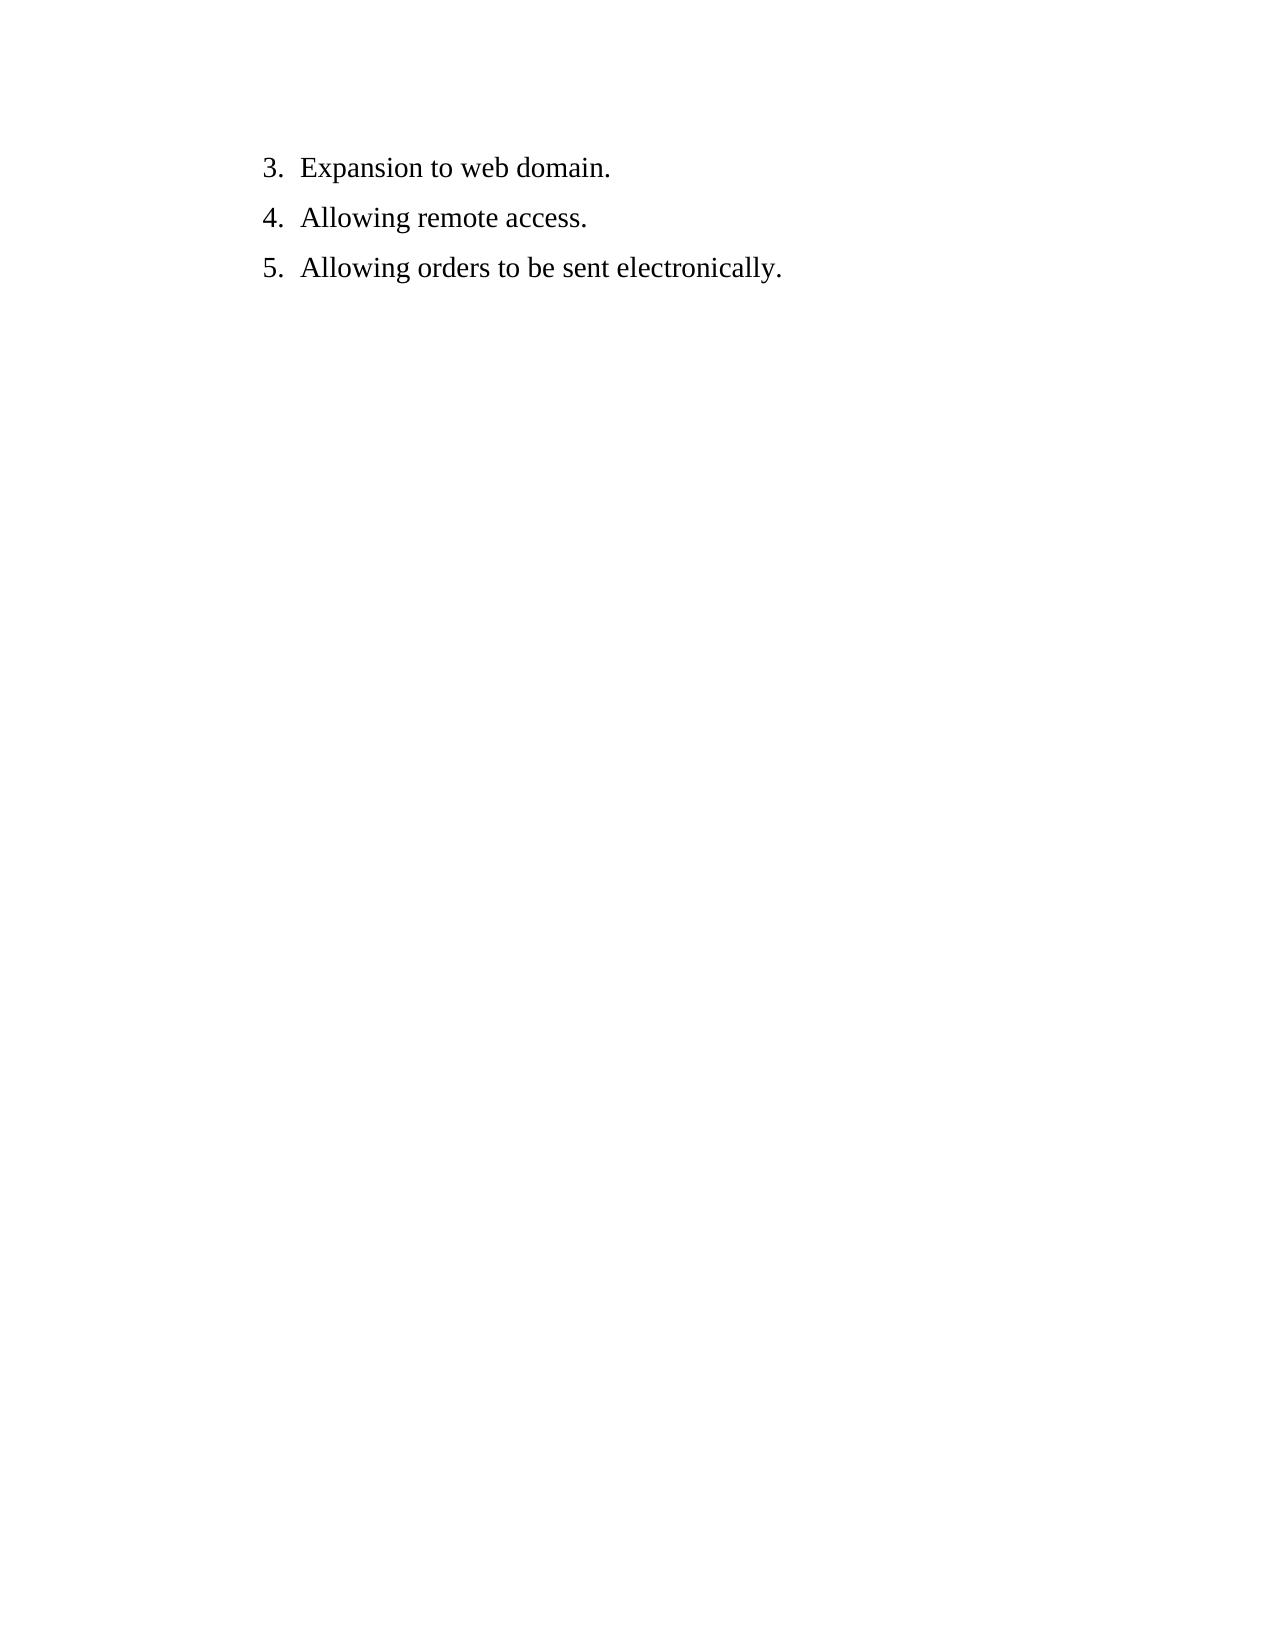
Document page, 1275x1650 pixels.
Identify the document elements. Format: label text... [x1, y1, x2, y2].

list Allowing orders to be sent electronically. [262, 251, 1125, 284]
list Allowing remote access. [262, 200, 1125, 234]
list Expansion to web domain. [262, 150, 1125, 183]
